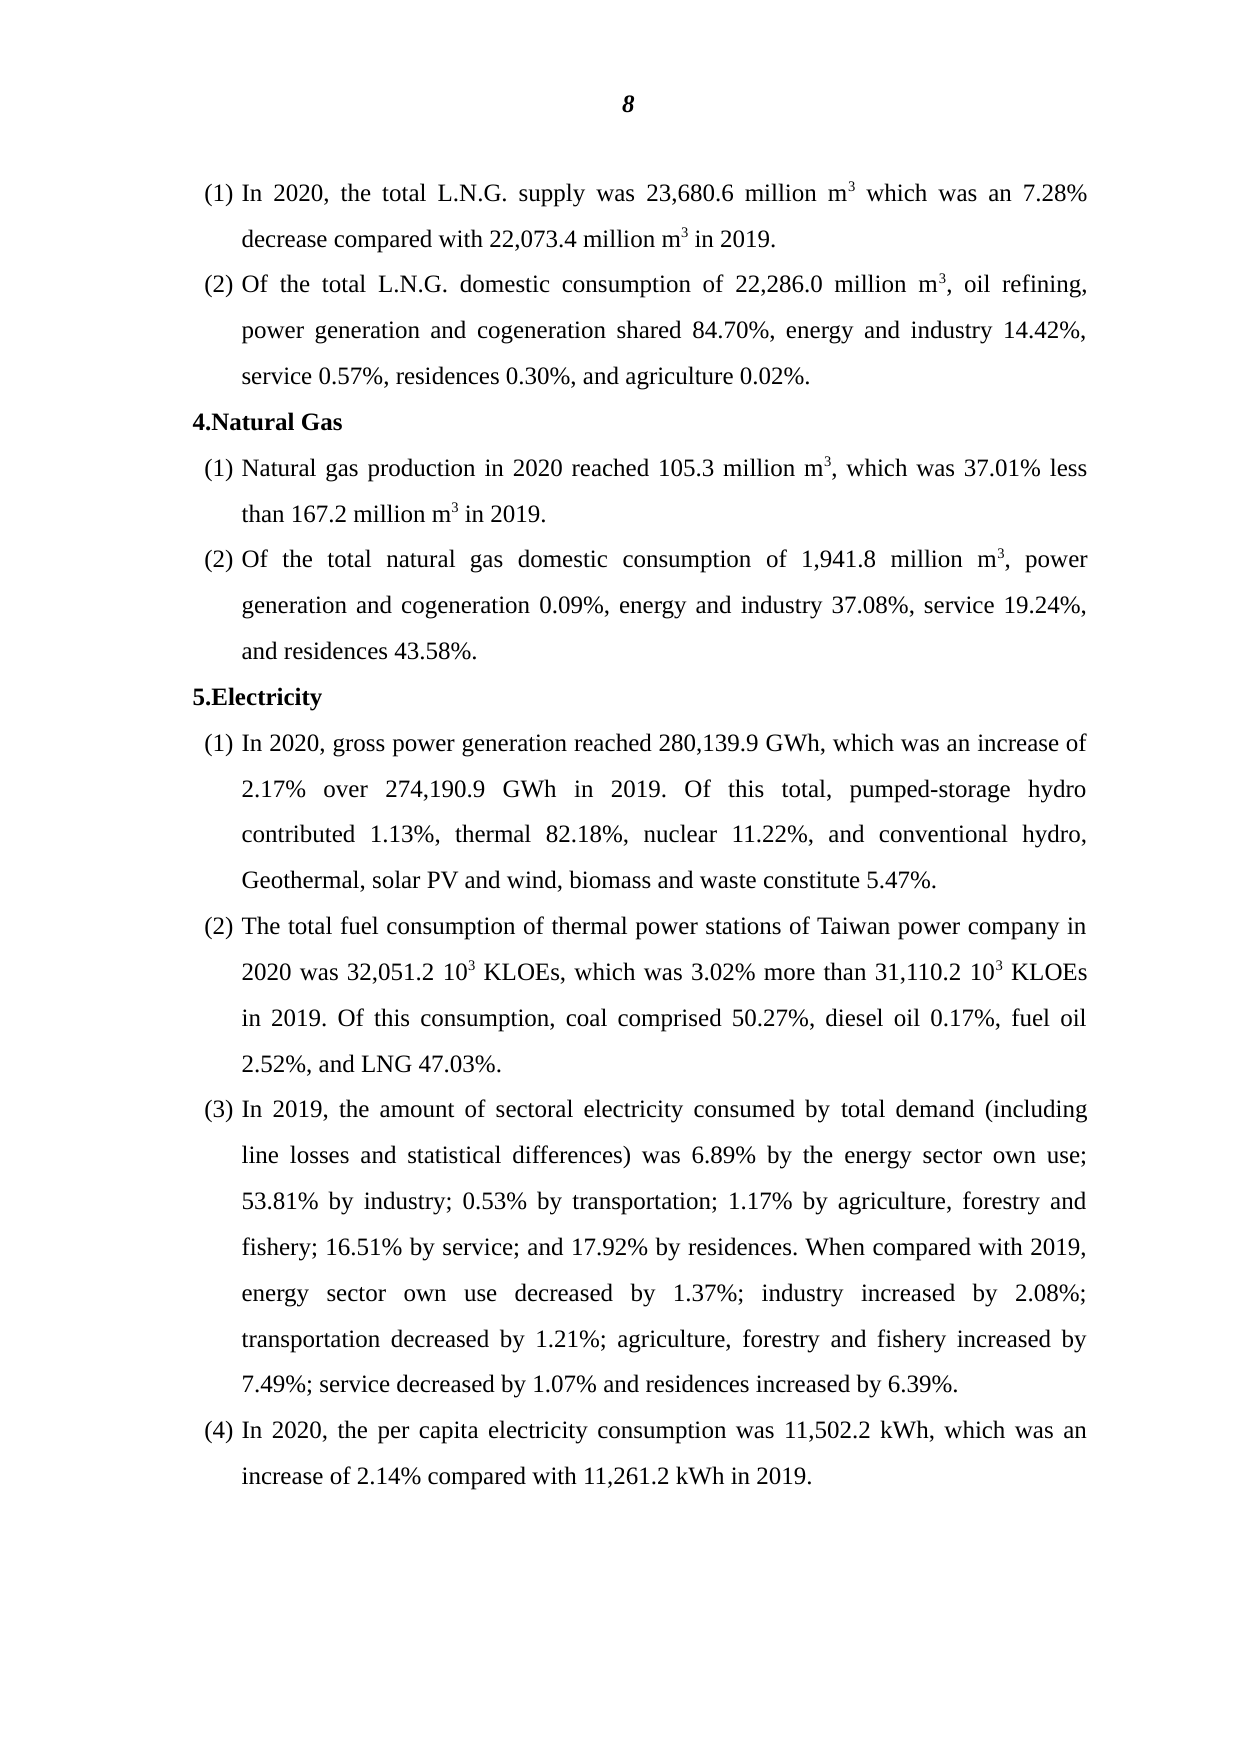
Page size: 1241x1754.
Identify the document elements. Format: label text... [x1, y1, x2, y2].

list In 2020, gross power generation reached 280,139.9 GWh, which was an increase of 2.17% over 274,190.9 GWh in 2019. Of this total, pumped-storage hydro contributed 1.13%, thermal 82.18%, nuclear 11.22%, and conventional hydro, Geothermal, solar PV and wind, biomass and waste constitute 5.47%. [204, 714, 1087, 898]
list In 2020, the total L.N.G. supply was 23,680.6 million m3 which was an 7.28% decrease compared with 22,073.4 million m3 in 2019. [204, 164, 1087, 256]
list Natural Gas [192, 394, 1087, 439]
list Of the total L.N.G. domestic consumption of 22,286.0 million m3, oil refining, power generation and cogeneration shared 84.70%, energy and industry 14.42%, service 0.57%, residences 0.30%, and agriculture 0.02%. [204, 256, 1087, 394]
list In 2020, the per capita electricity consumption was 11,502.2 kWh, which was an increase of 2.14% compared with 11,261.2 kWh in 2019. [204, 1402, 1087, 1494]
list Natural gas production in 2020 reached 105.3 million m3, which was 37.01% less than 167.2 million m3 in 2019. [204, 439, 1087, 531]
list Of the total natural gas domestic consumption of 1,941.8 million m3, power generation and cogeneration 0.09%, energy and industry 37.08%, service 19.24%, and residences 43.58%. [204, 531, 1087, 669]
list Electricity [192, 669, 1087, 714]
list The total fuel consumption of thermal power stations of Taiwan power company in 2020 was 32,051.2 103 KLOEs, which was 3.02% more than 31,110.2 103 KLOEs in 2019. Of this consumption, coal comprised 50.27%, diesel oil 0.17%, fuel oil 2.52%, and LNG 47.03%. [204, 898, 1087, 1081]
list In 2019, the amount of sectoral electricity consumed by total demand (including line losses and statistical differences) was 6.89% by the energy sector own use; 53.81% by industry; 0.53% by transportation; 1.17% by agriculture, forestry and fishery; 16.51% by service; and 17.92% by residences. When compared with 2019, energy sector own use decreased by 1.37%; industry increased by 2.08%; transportation decreased by 1.21%; agriculture, forestry and fishery increased by 7.49%; service decreased by 1.07% and residences increased by 6.39%. [204, 1081, 1087, 1402]
